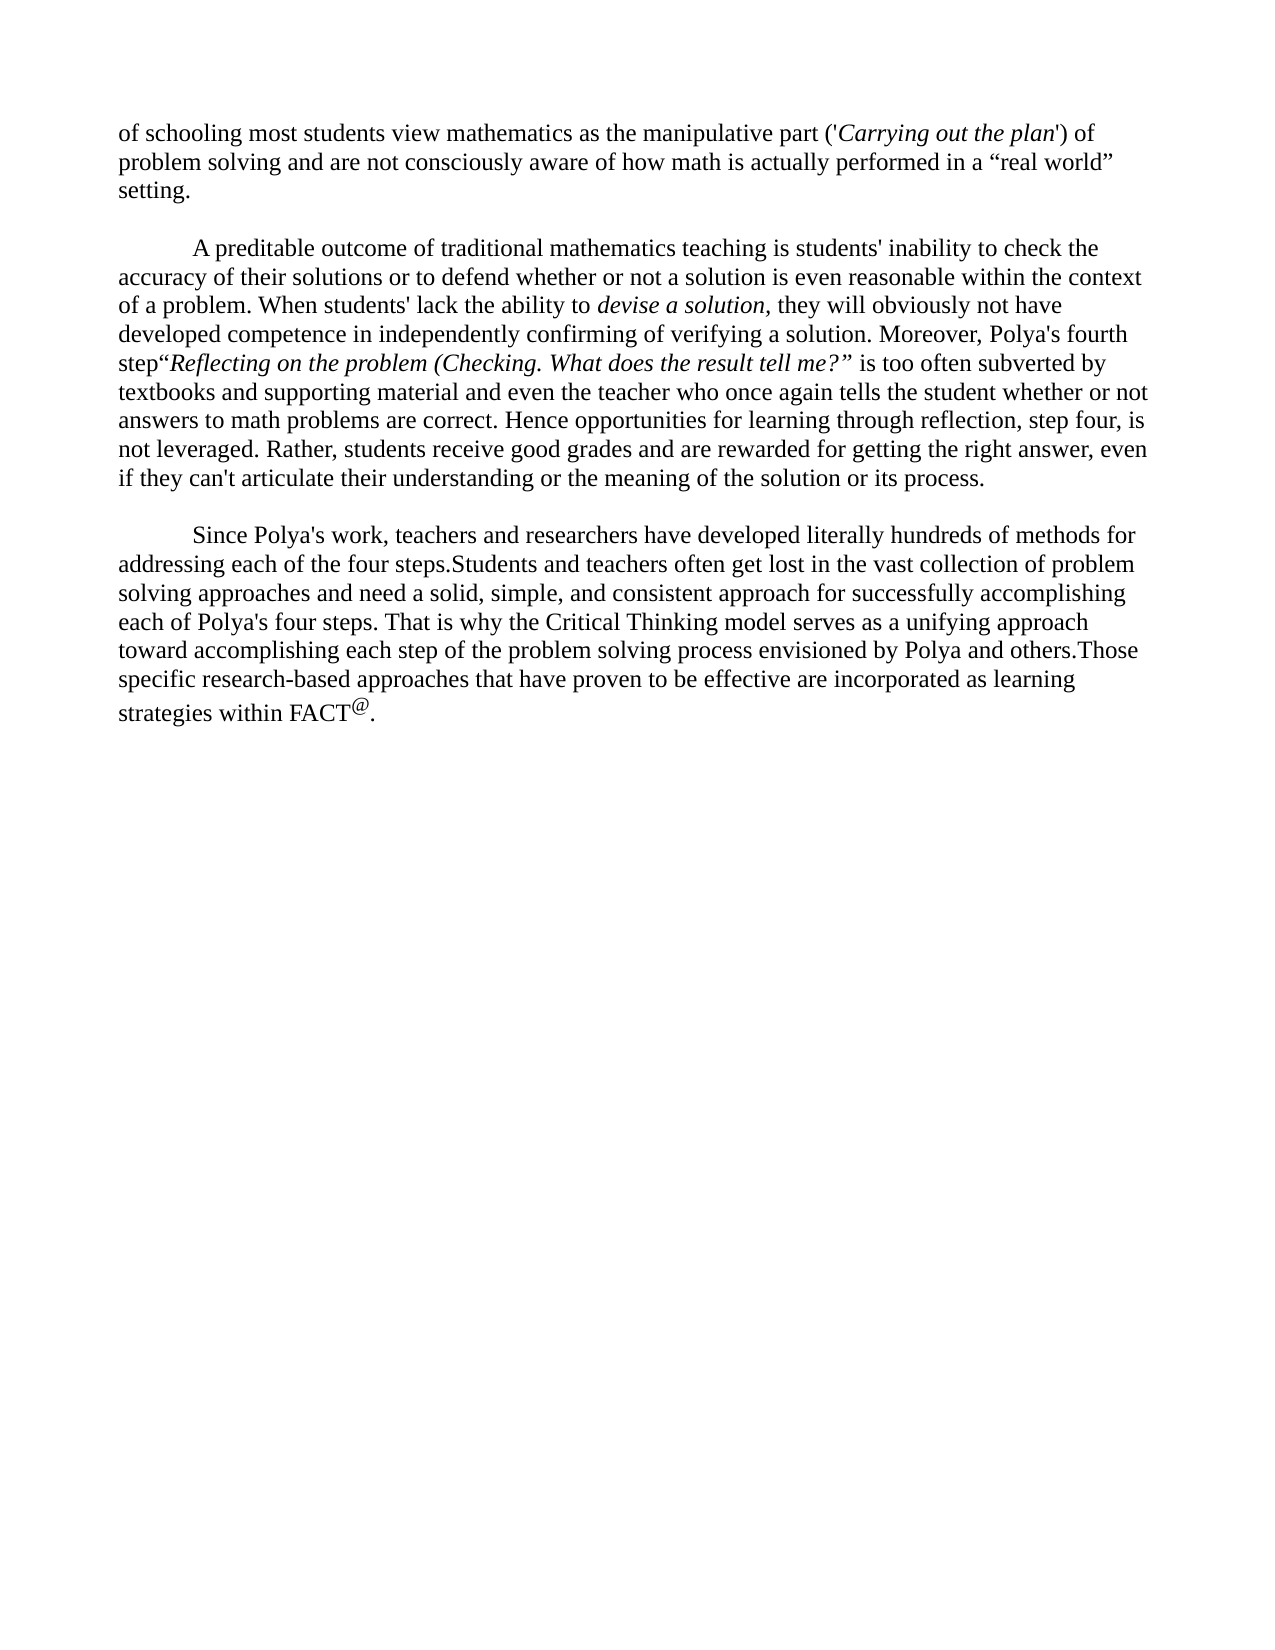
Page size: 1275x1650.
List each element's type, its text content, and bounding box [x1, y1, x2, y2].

text A preditable outcome of traditional mathematics teaching is students' inability to check the accuracy of their solutions or to defend whether or not a solution is even reasonable within the context of a problem. When students' lack the ability to devise a solution, they will obviously not have developed competence in independently confirming of verifying a solution. Moreover, Polya's fourth step“Reflecting on the problem (Checking. What does the result tell me?” is too often subverted by textbooks and supporting material and even the teacher who once again tells the student whether or not answers to math problems are correct. Hence opportunities for learning through reflection, step four, is not leveraged. Rather, students receive good grades and are rewarded for getting the right answer, even if they can't articulate their understanding or the meaning of the solution or its process. [118, 233, 1157, 492]
text of schooling most students view mathematics as the manipulative part ('Carrying out the plan') of problem solving and are not consciously aware of how math is actually performed in a “real world” setting. [118, 118, 1157, 204]
text Since Polya's work, teachers and researchers have developed literally hundreds of methods for addressing each of the four steps.Students and teachers often get lost in the vast collection of problem solving approaches and need a solid, simple, and consistent approach for successfully accomplishing each of Polya's four steps. That is why the Critical Thinking model serves as a unifying approach toward accomplishing each step of the problem solving process envisioned by Polya and others.Those specific research-based approaches that have proven to be effective are incorporated as learning strategies within FACT@. [118, 521, 1157, 727]
